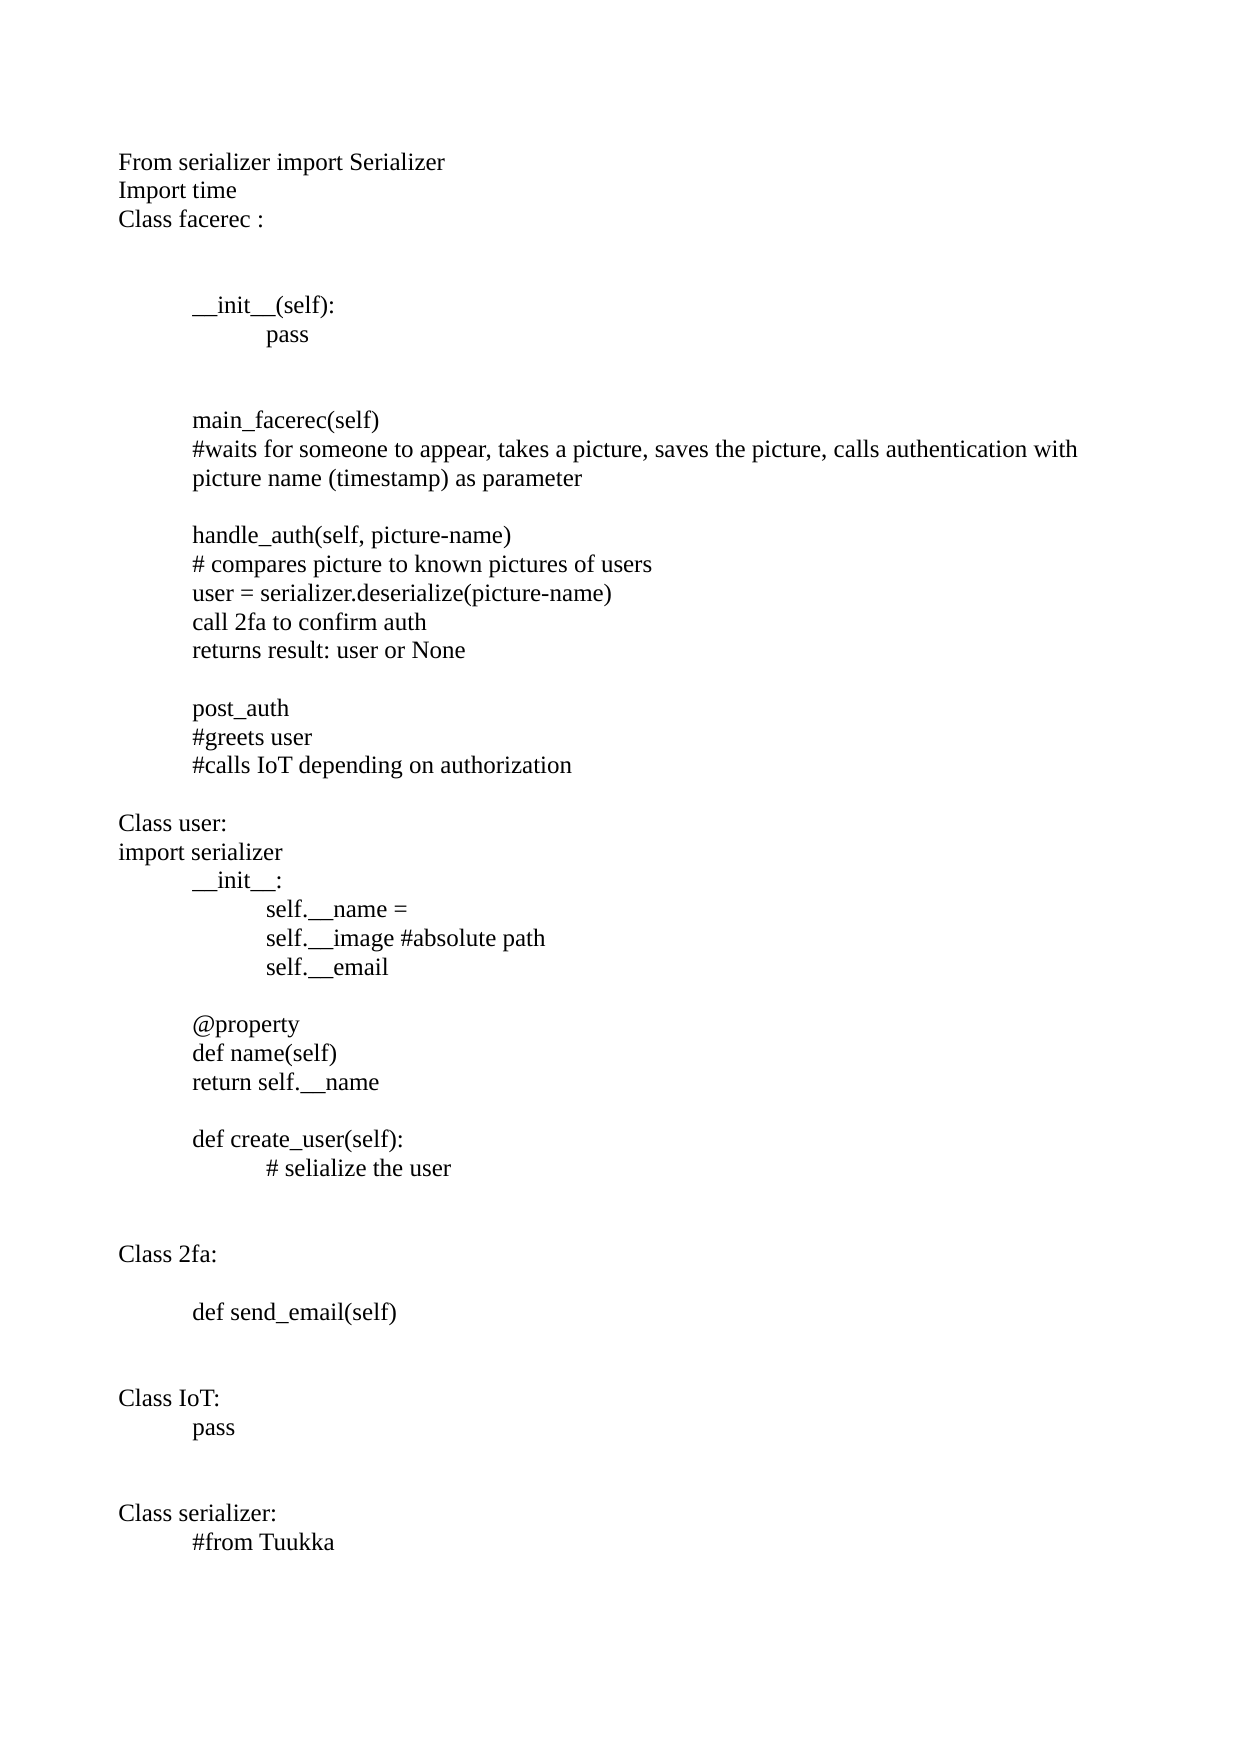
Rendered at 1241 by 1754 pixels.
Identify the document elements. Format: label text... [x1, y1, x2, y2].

text Class 2fa: [118, 1239, 1122, 1268]
text #waits for someone to appear, takes a picture, saves the picture, calls authentication with picture name (timestamp) as parameter [118, 434, 1122, 492]
text def send_email(self) [118, 1297, 1122, 1326]
text def name(self) [118, 1038, 1122, 1067]
text Class IoT: [118, 1383, 1122, 1412]
text pass [118, 319, 1122, 348]
text #greets user [118, 722, 1122, 751]
text #from Tuukka [118, 1527, 1122, 1556]
text Class user: [118, 808, 1122, 837]
text __init__(self): [118, 291, 1122, 319]
text import serializer [118, 837, 1122, 866]
text # compares picture to known pictures of users [118, 549, 1122, 578]
text self.__image #absolute path [118, 923, 1122, 952]
text From serializer import Serializer [118, 147, 1122, 176]
text __init__: [118, 866, 1122, 894]
text Class facerec : [118, 204, 1122, 233]
text Import time [118, 176, 1122, 204]
text call 2fa to confirm auth [118, 607, 1122, 636]
text main_facerec(self) [118, 406, 1122, 434]
text #calls IoT depending on authorization [118, 751, 1122, 779]
text def create_user(self): [118, 1124, 1122, 1153]
text Class serializer: [118, 1498, 1122, 1527]
text # selialize the user [118, 1153, 1122, 1182]
text pass [118, 1412, 1122, 1441]
text return self.__name [118, 1067, 1122, 1096]
text returns result: user or None [118, 636, 1122, 664]
text handle_auth(self, picture-name) [118, 521, 1122, 549]
text user = serializer.deserialize(picture-name) [118, 578, 1122, 607]
text self.__email [118, 952, 1122, 981]
text post_auth [118, 693, 1122, 722]
text @property [118, 1009, 1122, 1038]
text self.__name = [118, 894, 1122, 923]
